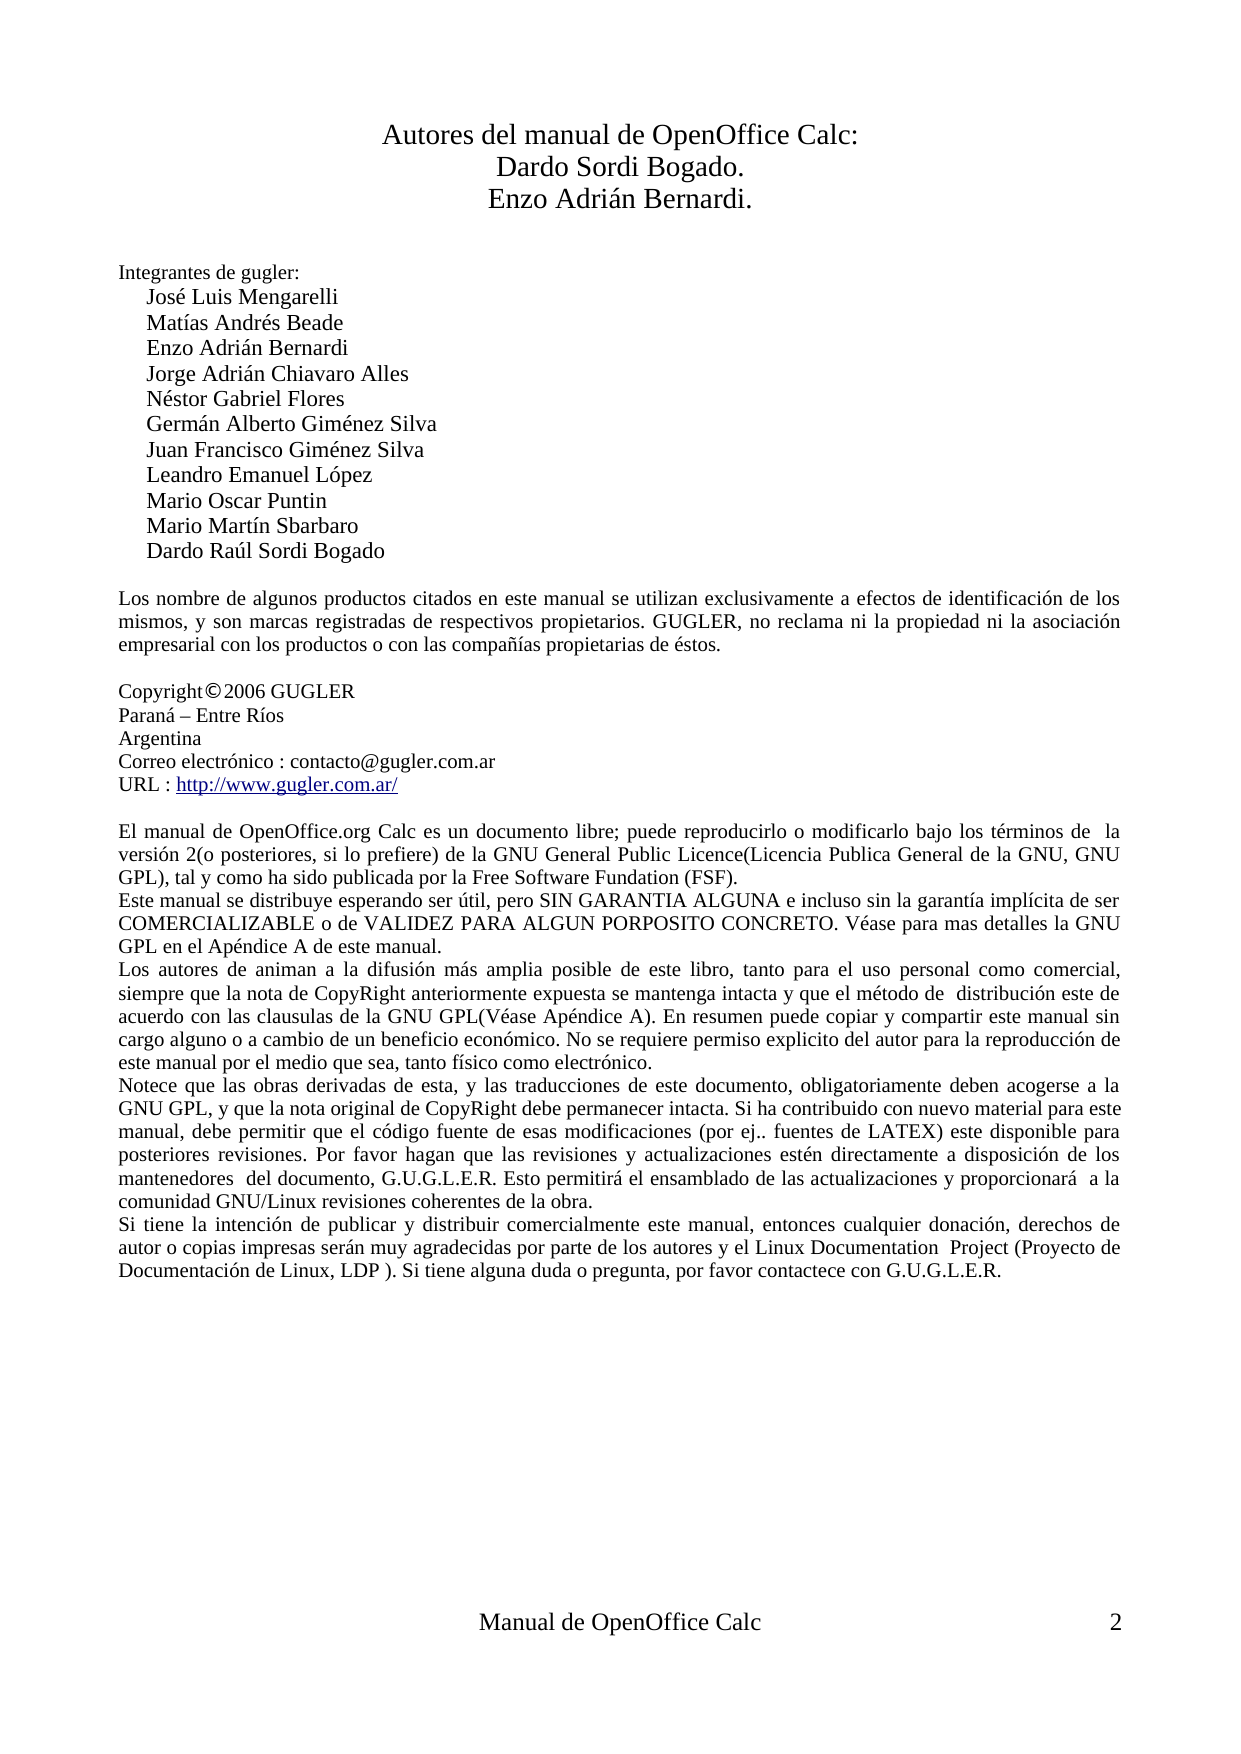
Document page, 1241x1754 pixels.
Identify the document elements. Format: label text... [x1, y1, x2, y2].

text Mario Oscar Puntin [118, 488, 1122, 513]
text Dardo Raúl Sordi Bogado [118, 538, 1122, 564]
text Néstor Gabriel Flores [118, 386, 1122, 411]
text Si tiene la intención de publicar y distribuir comercialmente este manual, entonces cualquier donación, derechos de autor o copias impresas serán muy agradecidas por parte de los autores y el Linux Documentation Project (Proyecto de Documentación de Linux, LDP ). Si tiene alguna duda o pregunta, por favor contactece con G.U.G.L.E.R. [118, 1213, 1122, 1282]
text Mario Martín Sbarbaro [118, 513, 1122, 538]
text Jorge Adrián Chiavaro Alles [118, 361, 1122, 386]
text Autores del manual de OpenOffice Calc: [118, 118, 1122, 150]
text Copyright©2006 GUGLER [118, 679, 1122, 704]
text José Luis Mengarelli [118, 284, 1122, 310]
text Leandro Emanuel López [118, 462, 1122, 488]
text Matías Andrés Beade [118, 310, 1122, 335]
text Correo electrónico : contacto@gugler.com.ar [118, 750, 1122, 773]
text Los nombre de algunos productos citados en este manual se utilizan exclusivamente a efectos de identificación de los mismos, y son marcas registradas de respectivos propietarios. GUGLER, no reclama ni la propiedad ni la asociación empresarial con los productos o con las compañías propietarias de éstos. [118, 587, 1122, 656]
text Este manual se distribuye esperando ser útil, pero SIN GARANTIA ALGUNA e incluso sin la garantía implícita de ser COMERCIALIZABLE o de VALIDEZ PARA ALGUN PORPOSITO CONCRETO. Véase para mas detalles la GNU GPL en el Apéndice A de este manual. [118, 889, 1122, 958]
text Integrantes de gugler: [118, 261, 1122, 284]
text Notece que las obras derivadas de esta, y las traducciones de este documento, obligatoriamente deben acogerse a la GNU GPL, y que la nota original de CopyRight debe permanecer intacta. Si ha contribuido con nuevo material para este manual, debe permitir que el código fuente de esas modificaciones (por ej.. fuentes de LATEX) este disponible para posteriores revisiones. Por favor hagan que las revisiones y actualizaciones estén directamente a disposición de los mantenedores del documento, G.U.G.L.E.R. Esto permitirá el ensamblado de las actualizaciones y proporcionará a la comunidad GNU/Linux revisiones coherentes de la obra. [118, 1074, 1122, 1213]
text Enzo Adrián Bernardi [118, 335, 1122, 361]
text Juan Francisco Giménez Silva [118, 437, 1122, 462]
text URL : http://www.gugler.com.ar/ [118, 773, 1122, 796]
text Dardo Sordi Bogado. [118, 150, 1122, 183]
text Argentina [118, 727, 1122, 750]
text El manual de OpenOffice.org Calc es un documento libre; puede reproducirlo o modificarlo bajo los términos de la versión 2(o posteriores, si lo prefiere) de la GNU General Public Licence(Licencia Publica General de la GNU, GNU GPL), tal y como ha sido publicada por la Free Software Fundation (FSF). [118, 819, 1122, 889]
text Los autores de animan a la difusión más amplia posible de este libro, tanto para el uso personal como comercial, siempre que la nota de CopyRight anteriormente expuesta se mantenga intacta y que el método de distribución este de acuerdo con las clausulas de la GNU GPL(Véase Apéndice A). En resumen puede copiar y compartir este manual sin cargo alguno o a cambio de un beneficio económico. No se requiere permiso explicito del autor para la reproducción de este manual por el medio que sea, tanto físico como electrónico. [118, 958, 1122, 1074]
text Paraná – Entre Ríos [118, 704, 1122, 727]
text Germán Alberto Giménez Silva [118, 411, 1122, 437]
text Enzo Adrián Bernardi. [118, 183, 1122, 215]
